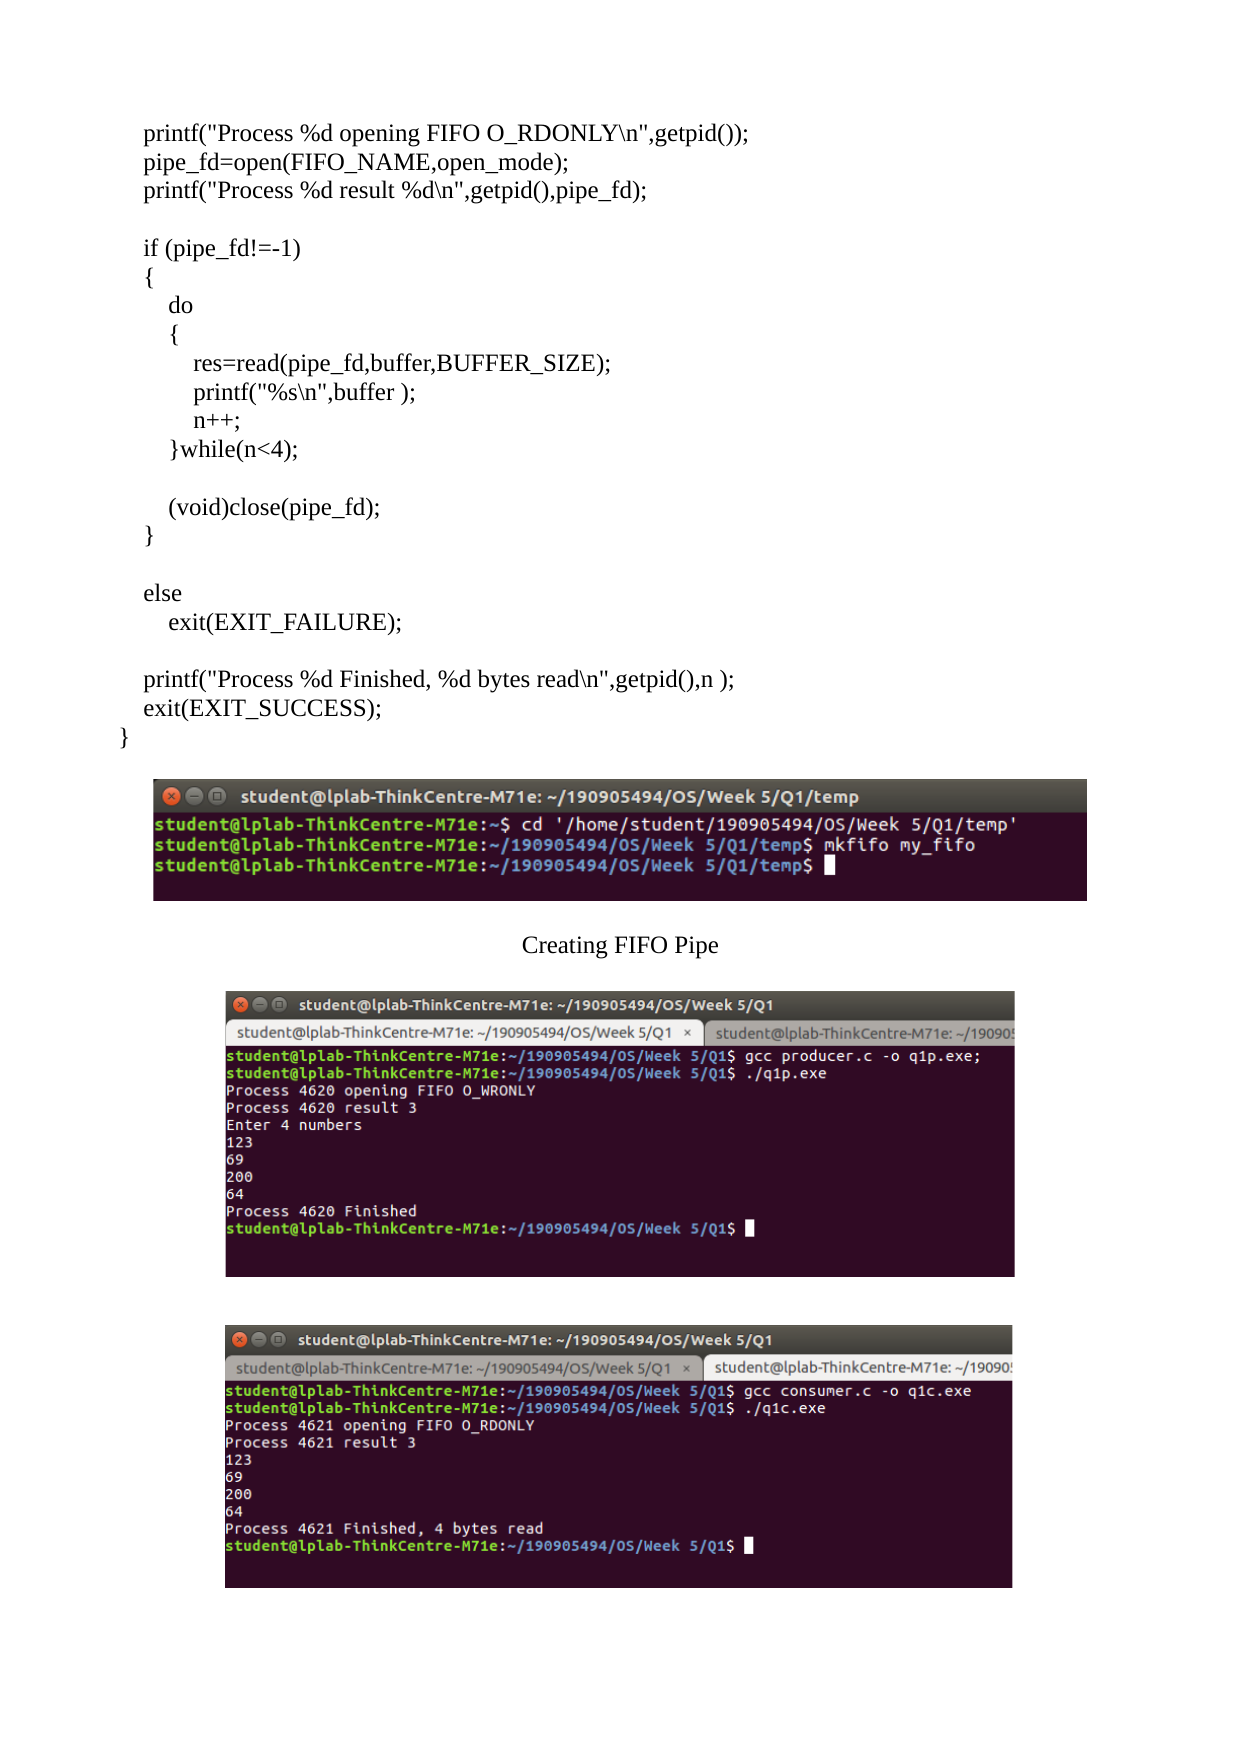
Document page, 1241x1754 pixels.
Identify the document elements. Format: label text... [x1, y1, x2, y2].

text printf("Process %d opening FIFO O_RDONLY\n",getpid()); [118, 118, 1122, 147]
text do [118, 291, 1122, 319]
text printf("Process %d Finished, %d bytes read\n",getpid(),n ); [118, 664, 1122, 693]
picture [225, 991, 1015, 1277]
text printf("Process %d result %d\n",getpid(),pipe_fd); [118, 176, 1122, 204]
text res=read(pipe_fd,buffer,BUFFER_SIZE); [118, 348, 1122, 377]
text else [118, 578, 1122, 607]
text Creating FIFO Pipe [118, 930, 1122, 958]
text }while(n<4); [118, 434, 1122, 463]
text printf("%s\n",buffer ); [118, 377, 1122, 406]
text { [118, 262, 1122, 291]
text n++; [118, 406, 1122, 434]
text exit(EXIT_FAILURE); [118, 607, 1122, 636]
text pipe_fd=open(FIFO_NAME,open_mode); [118, 147, 1122, 176]
text exit(EXIT_SUCCESS); [118, 693, 1122, 722]
text if (pipe_fd!=-1) [118, 233, 1122, 262]
text (void)close(pipe_fd); [118, 492, 1122, 521]
text } [118, 722, 1122, 751]
picture [225, 1325, 1013, 1588]
picture [153, 779, 1087, 901]
text { [118, 319, 1122, 348]
text } [118, 521, 1122, 549]
